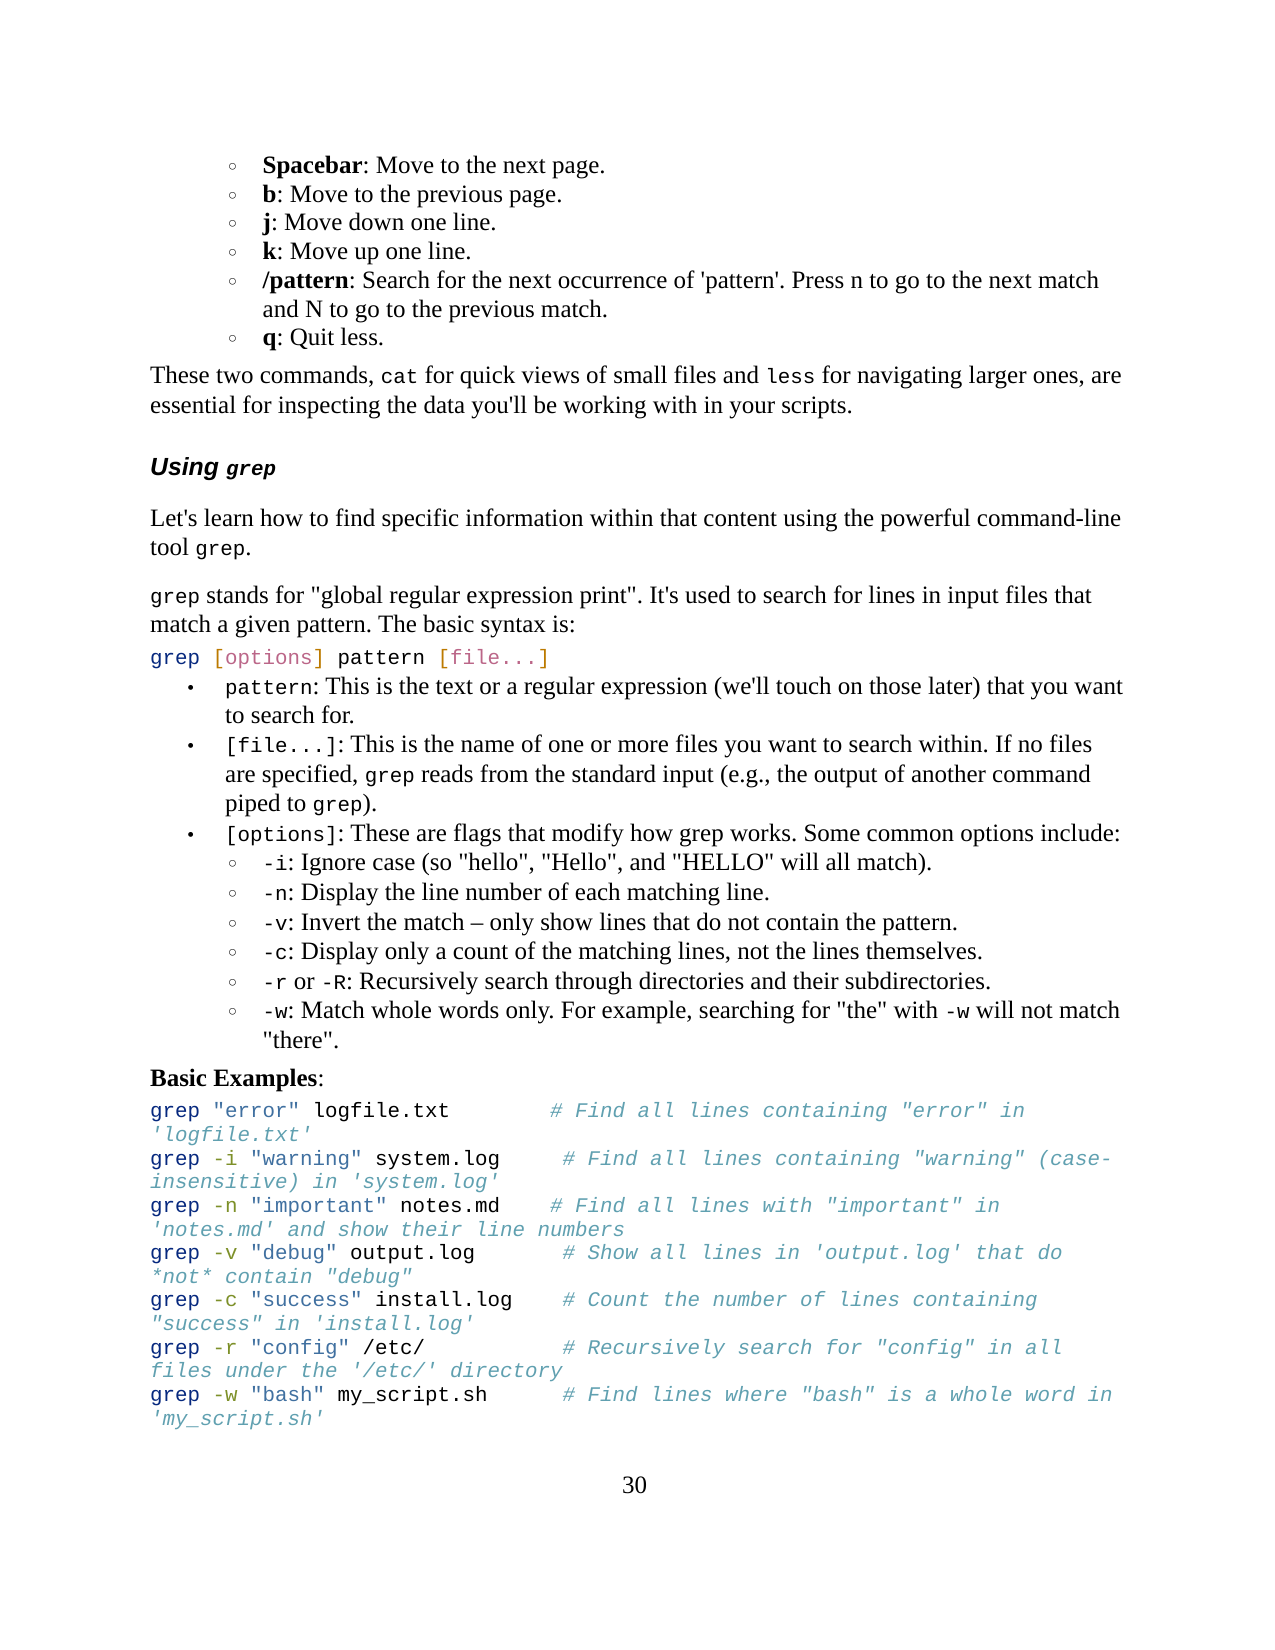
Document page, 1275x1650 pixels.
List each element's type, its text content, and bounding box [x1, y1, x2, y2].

subtitle Using grep [150, 452, 1125, 482]
list -w: Match whole words only. For example, searching for "the" with -w will not match "there". [225, 995, 1125, 1054]
list [options]: These are flags that modify how grep works. Some common options include: [187, 818, 1125, 847]
text grep stands for "global regular expression print". It's used to search for lines in input files that match a given pattern. The basic syntax is: [150, 580, 1125, 638]
text grep [options] pattern [file...] [150, 647, 1125, 671]
text grep -v "debug" output.log # Show all lines in 'output.log' that do *not* contain "debug" [150, 1242, 1125, 1289]
text grep -i "warning" system.log # Find all lines containing "warning" (case-insensitive) in 'system.log' [150, 1148, 1125, 1195]
list -i: Ignore case (so "hello", "Hello", and "HELLO" will all match). [225, 847, 1125, 877]
text grep -w "bash" my_script.sh # Find lines where "bash" is a whole word in 'my_script.sh' [150, 1384, 1125, 1431]
text Let's learn how to find specific information within that content using the powerful command-line tool grep. [150, 503, 1125, 562]
list Spacebar: Move to the next page. [225, 150, 1125, 179]
text Basic Examples: [150, 1063, 1125, 1091]
text grep "error" logfile.txt # Find all lines containing "error" in 'logfile.txt' [150, 1100, 1125, 1148]
text grep -n "important" notes.md # Find all lines with "important" in 'notes.md' and show their line numbers [150, 1195, 1125, 1242]
text grep -r "config" /etc/ # Recursively search for "config" in all files under the '/etc/' directory [150, 1337, 1125, 1384]
text grep -c "success" install.log # Count the number of lines containing "success" in 'install.log' [150, 1289, 1125, 1337]
list -v: Invert the match – only show lines that do not contain the pattern. [225, 907, 1125, 936]
list b: Move to the previous page. [225, 179, 1125, 207]
list -n: Display the line number of each matching line. [225, 877, 1125, 907]
list k: Move up one line. [225, 236, 1125, 265]
list [file...]: This is the name of one or more files you want to search within. If no files are specified, grep reads from the standard input (e.g., the output of another command piped to grep). [187, 729, 1125, 818]
list j: Move down one line. [225, 207, 1125, 236]
list -r or -R: Recursively search through directories and their subdirectories. [225, 966, 1125, 995]
list pattern: This is the text or a regular expression (we'll touch on those later) that you want to search for. [187, 671, 1125, 729]
list q: Quit less. [225, 322, 1125, 351]
list /pattern: Search for the next occurrence of 'pattern'. Press n to go to the next match and N to go to the previous match. [225, 265, 1125, 322]
list -c: Display only a count of the matching lines, not the lines themselves. [225, 936, 1125, 966]
text These two commands, cat for quick views of small files and less for navigating larger ones, are essential for inspecting the data you'll be working with in your scripts. [150, 360, 1125, 418]
